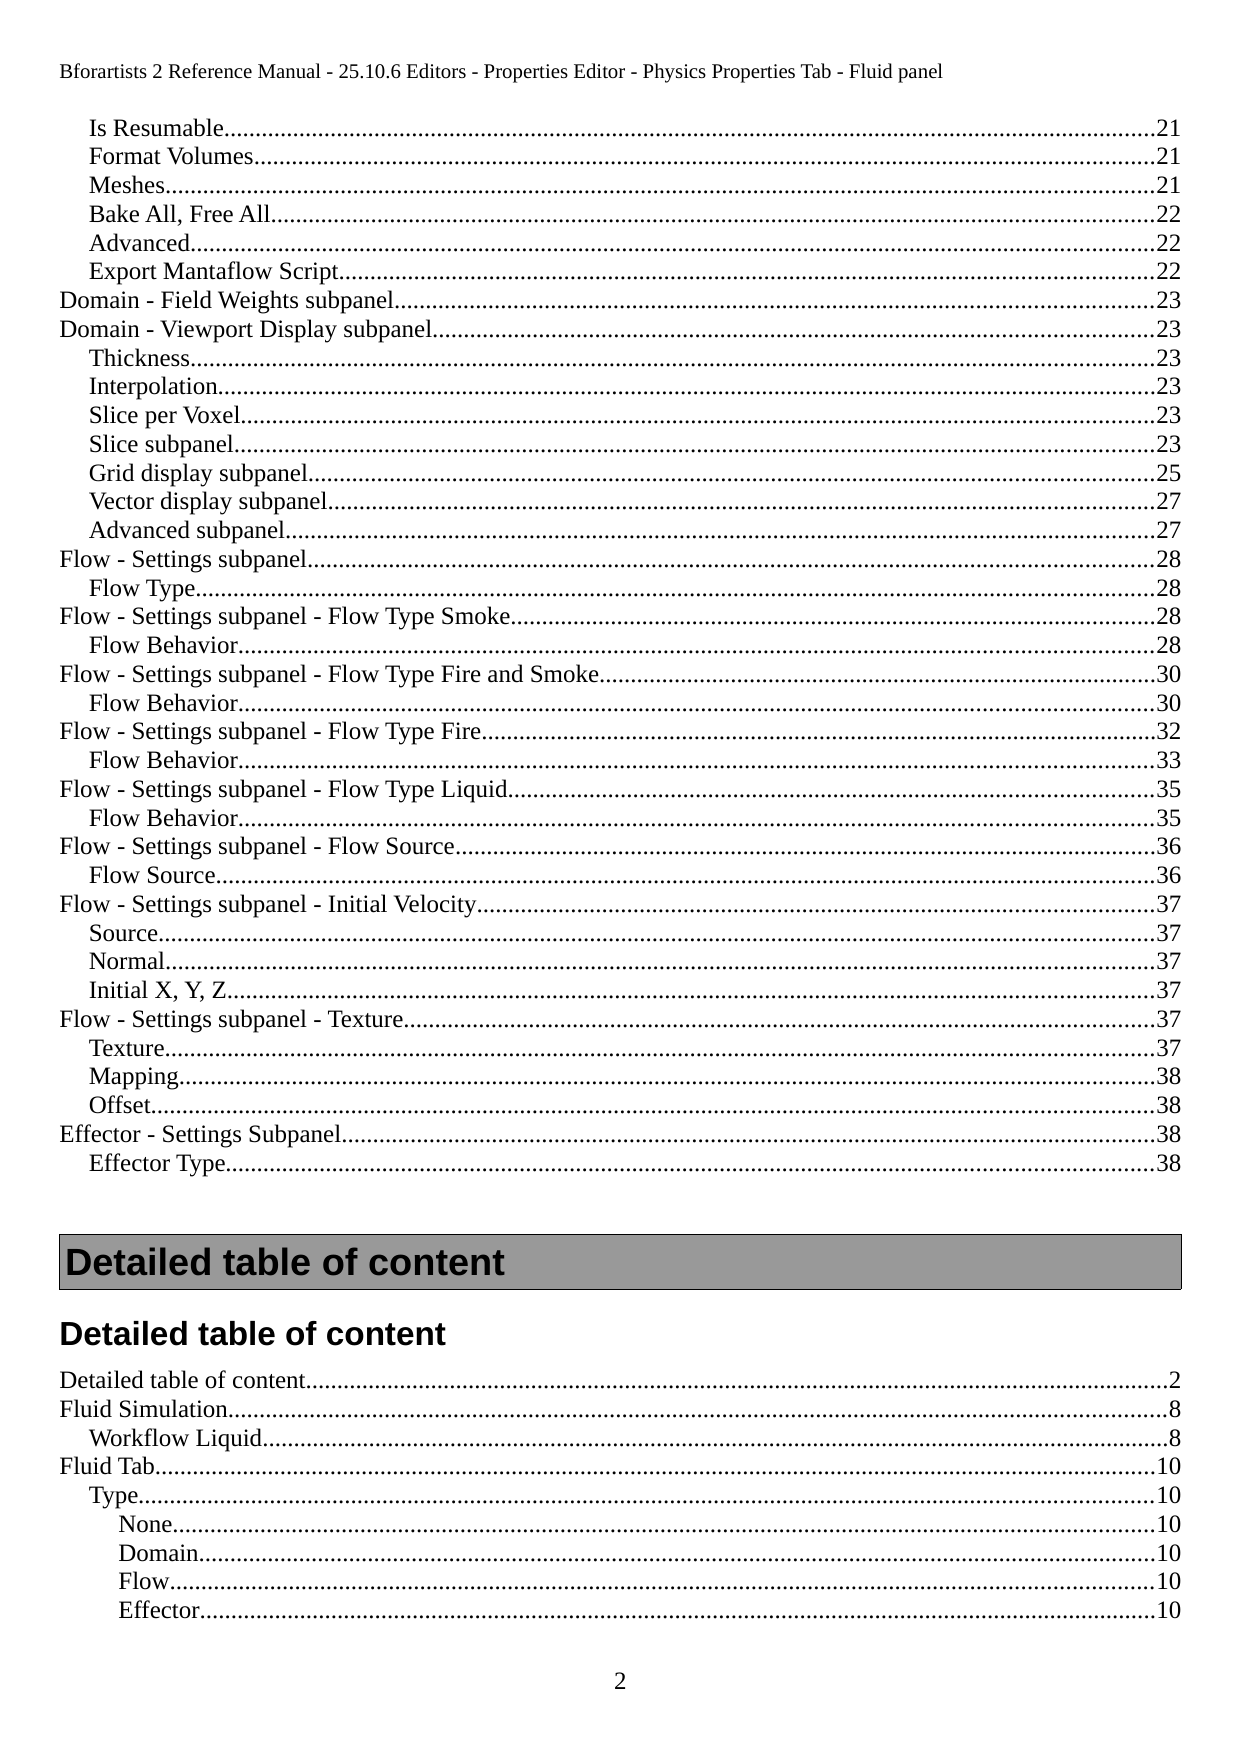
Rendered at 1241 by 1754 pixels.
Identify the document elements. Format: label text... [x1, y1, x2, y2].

text Normal 37 [88, 946, 1181, 975]
text Flow - Settings subpanel - Flow Type Smoke 28 [59, 601, 1181, 630]
text Texture 37 [88, 1033, 1181, 1061]
table_header Detailed table of content [60, 1235, 1181, 1289]
text Flow - Settings subpanel - Texture 37 [59, 1004, 1181, 1033]
text Slice per Voxel 23 [88, 400, 1181, 429]
text Flow - Settings subpanel - Flow Type Liquid 35 [59, 774, 1181, 803]
text Slice subpanel 23 [88, 429, 1181, 458]
text Flow Behavior 35 [88, 803, 1181, 831]
text Flow Behavior 30 [88, 688, 1181, 716]
text Domain - Viewport Display subpanel 23 [59, 314, 1181, 343]
text Domain - Field Weights subpanel 23 [59, 285, 1181, 314]
text Is Resumable 21 [88, 113, 1181, 141]
text Effector 10 [118, 1595, 1181, 1624]
text Export Mantaflow Script 22 [88, 256, 1181, 285]
text Advanced 22 [88, 228, 1181, 256]
text Workflow Liquid 8 [88, 1423, 1181, 1451]
text Vector display subpanel 27 [88, 486, 1181, 515]
text Fluid Simulation 8 [59, 1394, 1181, 1423]
text Flow - Settings subpanel - Flow Type Fire and Smoke 30 [59, 659, 1181, 688]
text Source 37 [88, 918, 1181, 946]
text None 10 [118, 1509, 1181, 1538]
text Domain 10 [118, 1538, 1181, 1566]
text Flow - Settings subpanel - Initial Velocity 37 [59, 889, 1181, 918]
text Flow Behavior 28 [88, 630, 1181, 659]
text Effector Type 38 [88, 1148, 1181, 1176]
text Flow - Settings subpanel 28 [59, 544, 1181, 573]
text Flow 10 [118, 1566, 1181, 1595]
text Effector - Settings Subpanel 38 [59, 1119, 1181, 1148]
text Interpolation 23 [88, 371, 1181, 400]
text Bake All, Free All 22 [88, 199, 1181, 228]
text Grid display subpanel 25 [88, 458, 1181, 486]
text Flow Behavior 33 [88, 745, 1181, 774]
text Advanced subpanel 27 [88, 515, 1181, 544]
text Thickness 23 [88, 343, 1181, 371]
text Format Volumes 21 [88, 141, 1181, 170]
text Meshes 21 [88, 170, 1181, 199]
text Flow Source 36 [88, 860, 1181, 889]
text Type 10 [88, 1480, 1181, 1509]
text Mapping 38 [88, 1061, 1181, 1090]
text Detailed table of content 2 [59, 1365, 1181, 1394]
text Flow - Settings subpanel - Flow Type Fire 32 [59, 716, 1181, 745]
text Flow Type 28 [88, 573, 1181, 601]
text Offset 38 [88, 1090, 1181, 1119]
text Fluid Tab 10 [59, 1451, 1181, 1480]
text Initial X, Y, Z 37 [88, 975, 1181, 1004]
text Flow - Settings subpanel - Flow Source 36 [59, 831, 1181, 860]
subtitle Detailed table of content [59, 1314, 1181, 1353]
